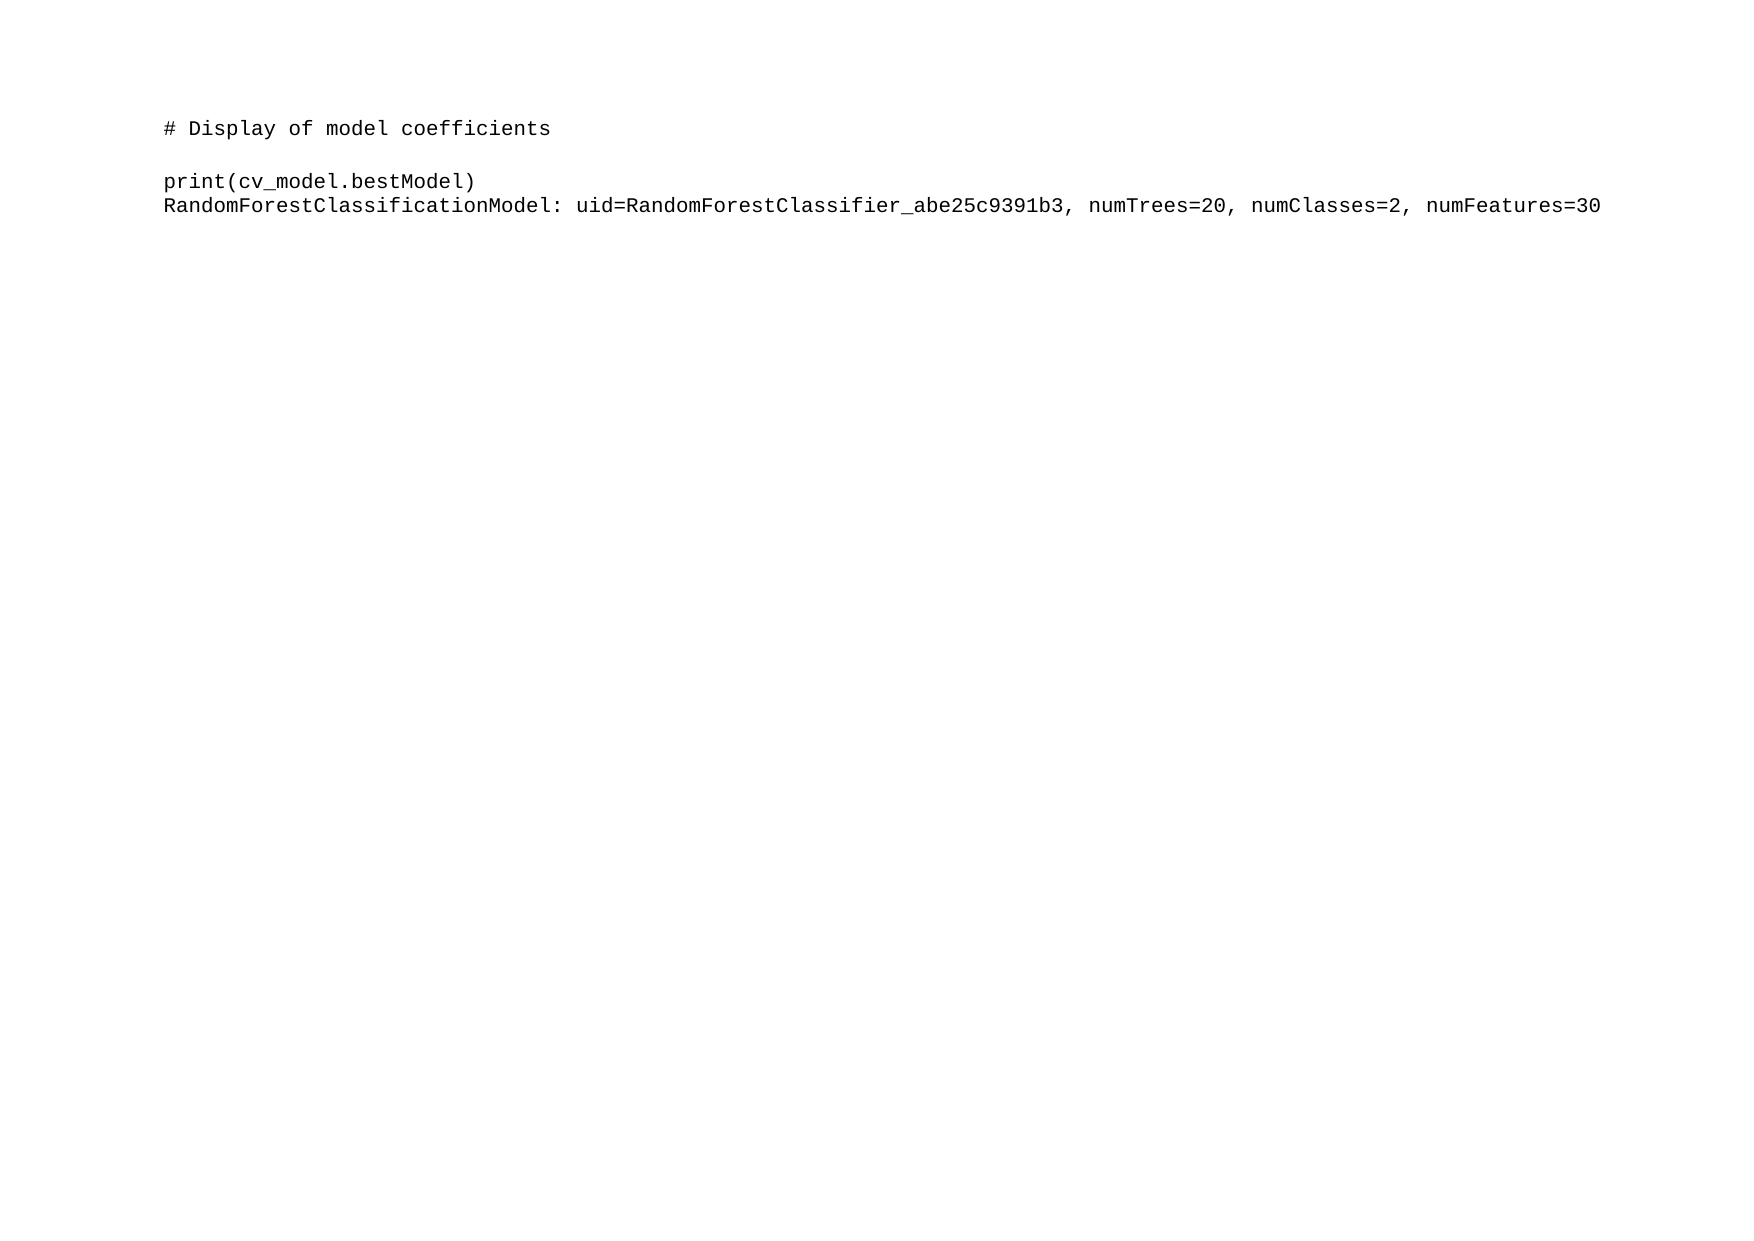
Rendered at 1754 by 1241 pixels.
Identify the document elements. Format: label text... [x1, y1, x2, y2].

text print(cv_model.bestModel) [163, 171, 1636, 195]
text ​ [163, 248, 1636, 272]
text # Display of model coefficients [163, 118, 1636, 142]
text RandomForestClassificationModel: uid=RandomForestClassifier_abe25c9391b3, numTrees=20, numClasses=2, numFeatures=30 [163, 195, 1636, 218]
